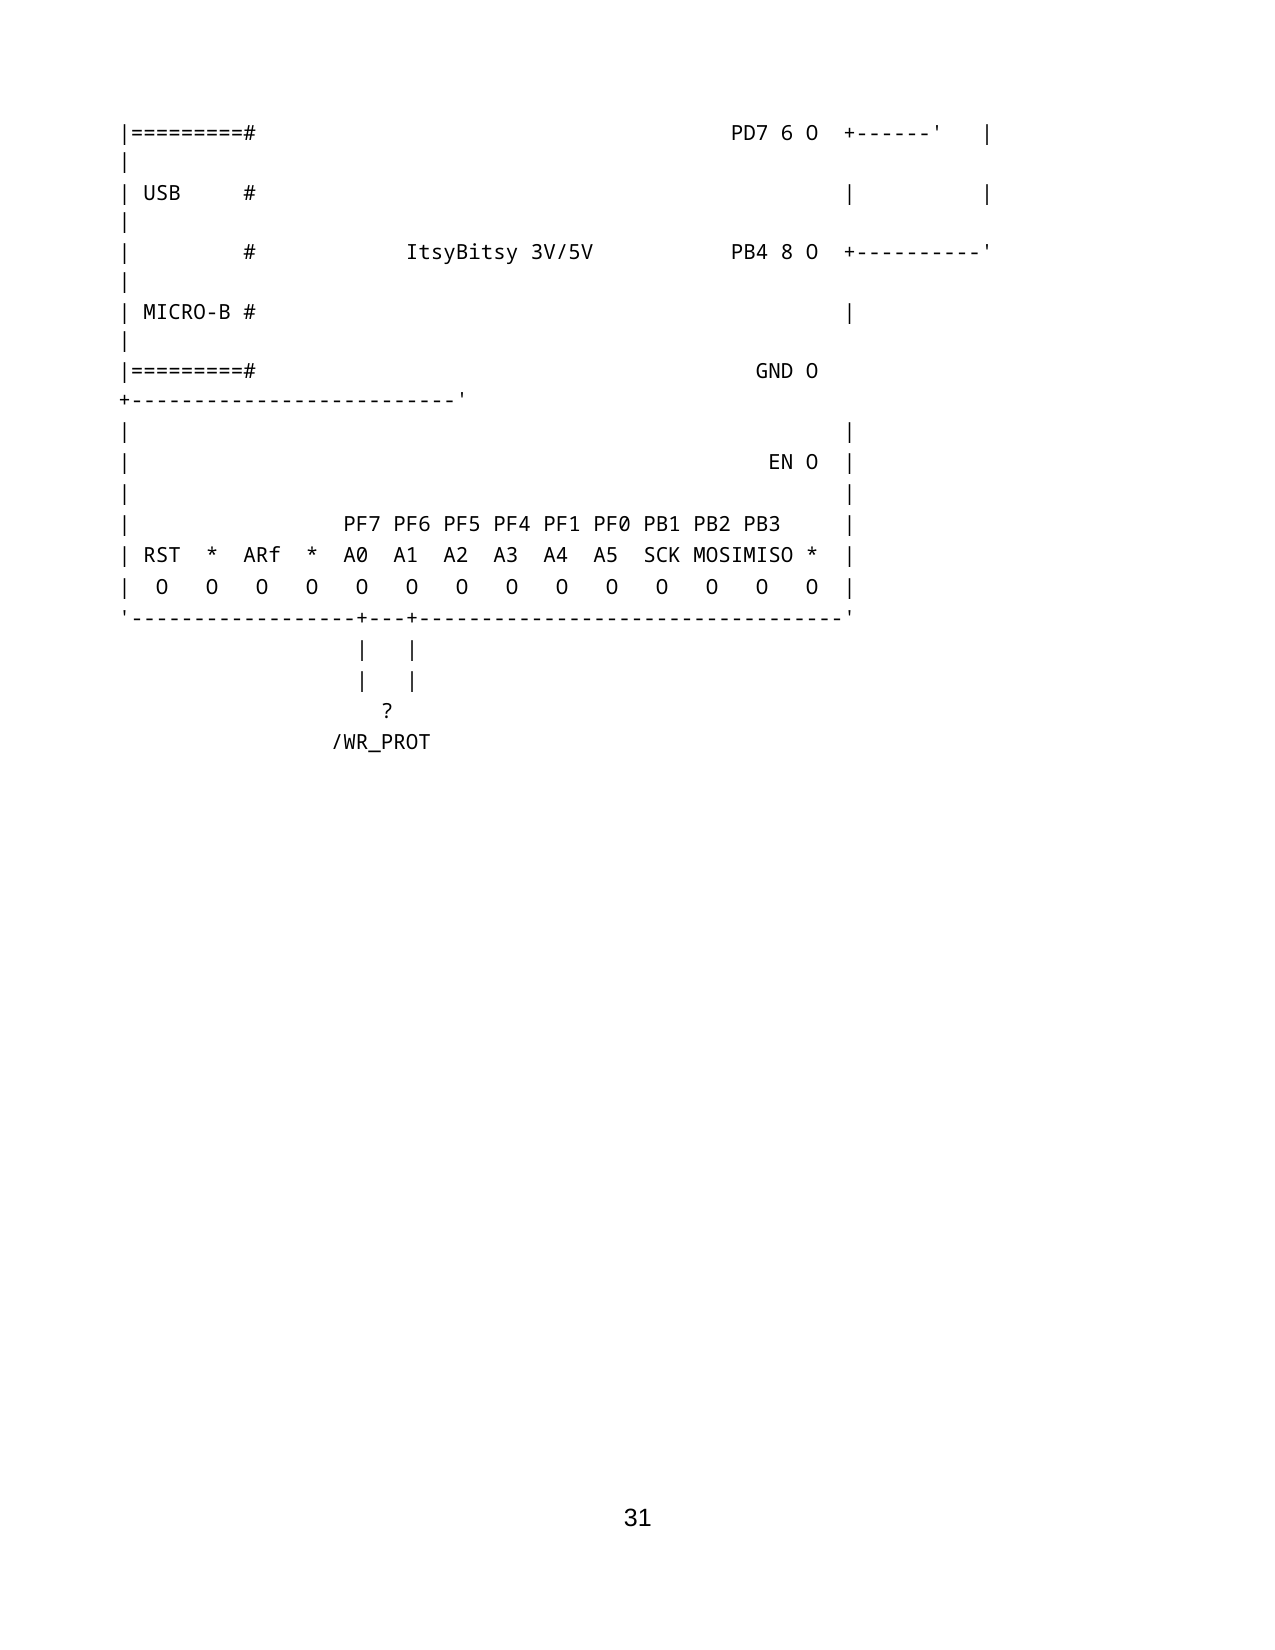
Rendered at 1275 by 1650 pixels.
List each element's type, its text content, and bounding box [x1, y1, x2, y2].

text | | [118, 634, 1157, 662]
text /WR_PROT [118, 727, 1157, 756]
text '------------------+---+----------------------------------' [118, 603, 1157, 631]
text |=========# GND O +--------------------------' [118, 356, 1157, 413]
text | USB # | | | [118, 178, 1157, 234]
text | | [118, 478, 1157, 507]
text | O O O O O O O O O O O O O O | [118, 572, 1157, 600]
text | RST * ARf * A0 A1 A2 A3 A4 A5 SCK MOSIMISO * | [118, 541, 1157, 569]
text | # ItsyBitsy 3V/5V PB4 8 O +----------' | [118, 237, 1157, 294]
text | | [118, 665, 1157, 694]
text ? [118, 696, 1157, 725]
text | | [118, 416, 1157, 444]
text |=========# PD7 6 O +------' | | [118, 118, 1157, 175]
text | MICRO-B # | | [118, 297, 1157, 354]
text | PF7 PF6 PF5 PF4 PF1 PF0 PB1 PB2 PB3 | [118, 509, 1157, 538]
text | EN O | [118, 447, 1157, 476]
